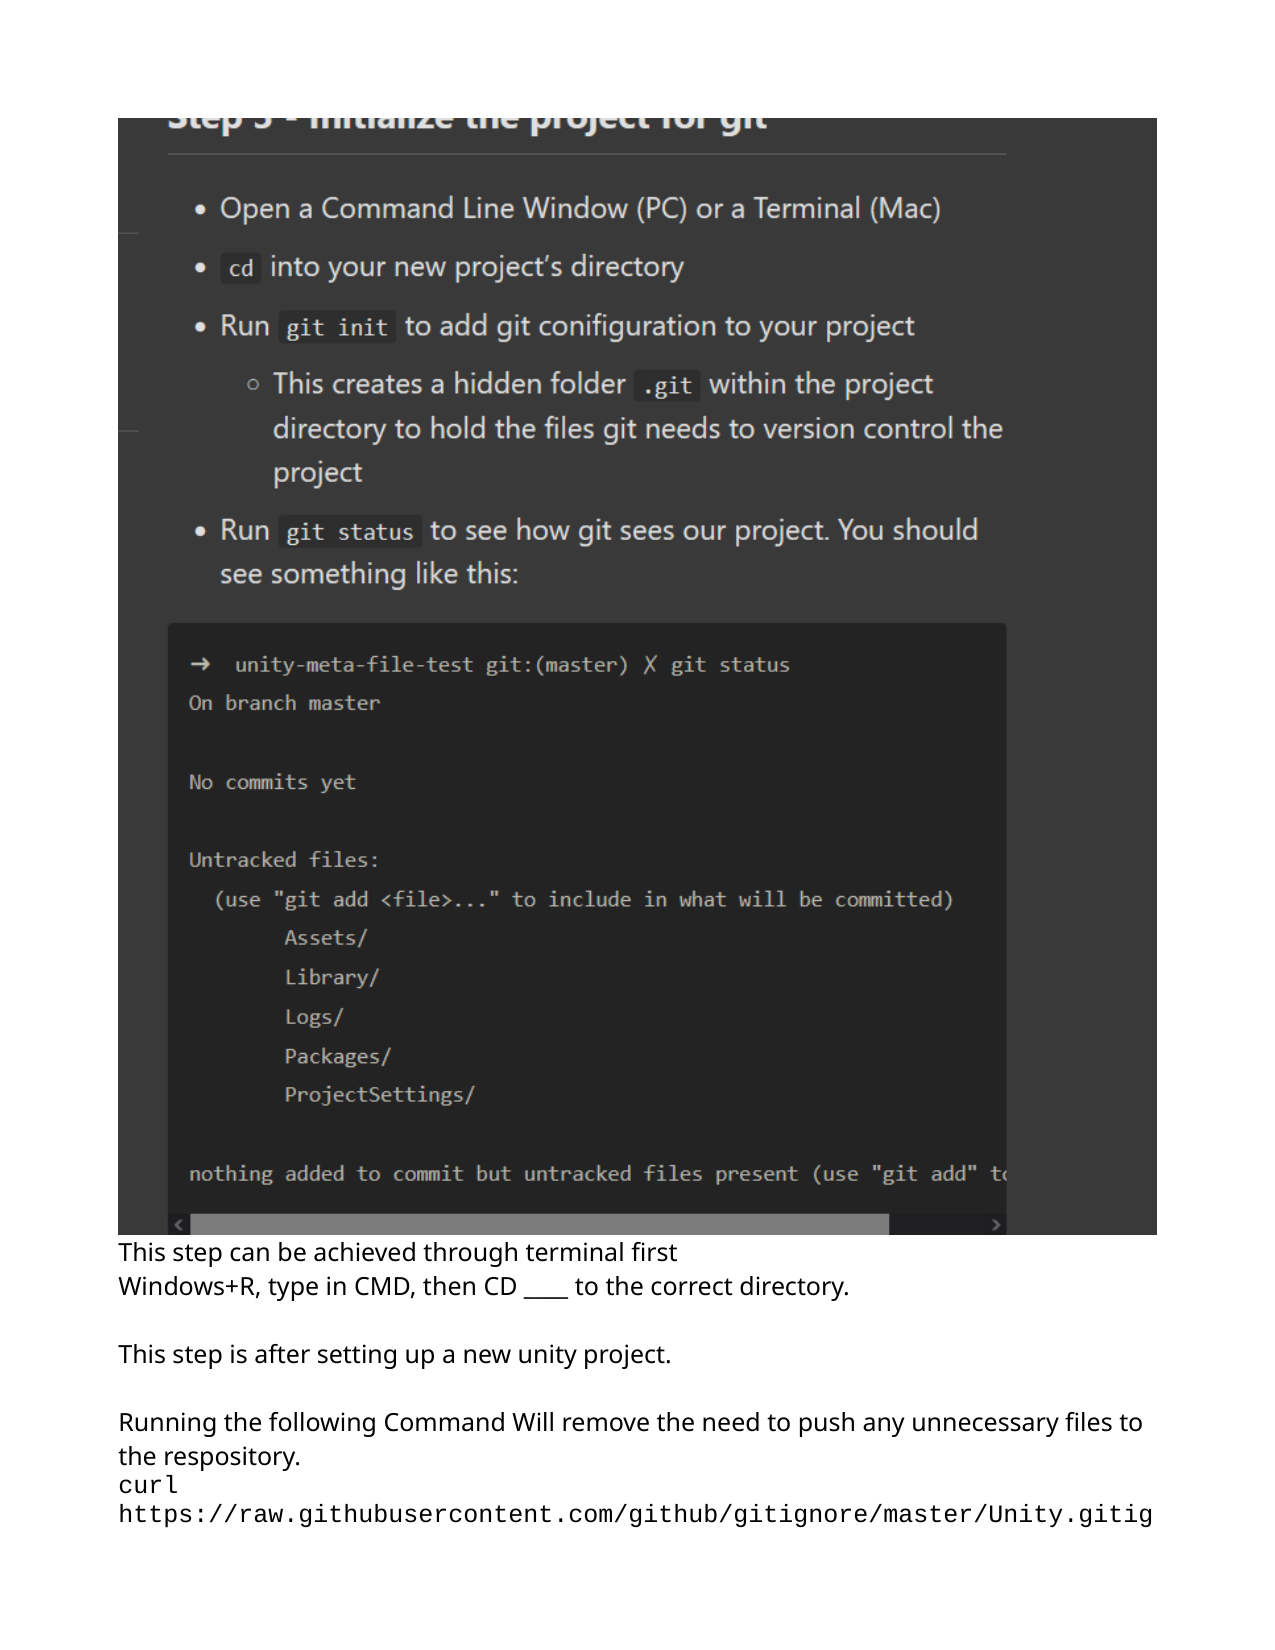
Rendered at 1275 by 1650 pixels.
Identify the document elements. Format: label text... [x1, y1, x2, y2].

text curl https://raw.githubusercontent.com/github/gitignore/master/Unity.gitig [118, 1473, 1157, 1530]
picture [118, 118, 1157, 1235]
text Windows+R, type in CMD, then CD ____ to the correct directory. [118, 1269, 1157, 1303]
text This step can be achieved through terminal first [118, 1235, 1157, 1269]
text This step is after setting up a new unity project. [118, 1337, 1157, 1371]
text Running the following Command Will remove the need to push any unnecessary files to the respository. [118, 1405, 1157, 1473]
